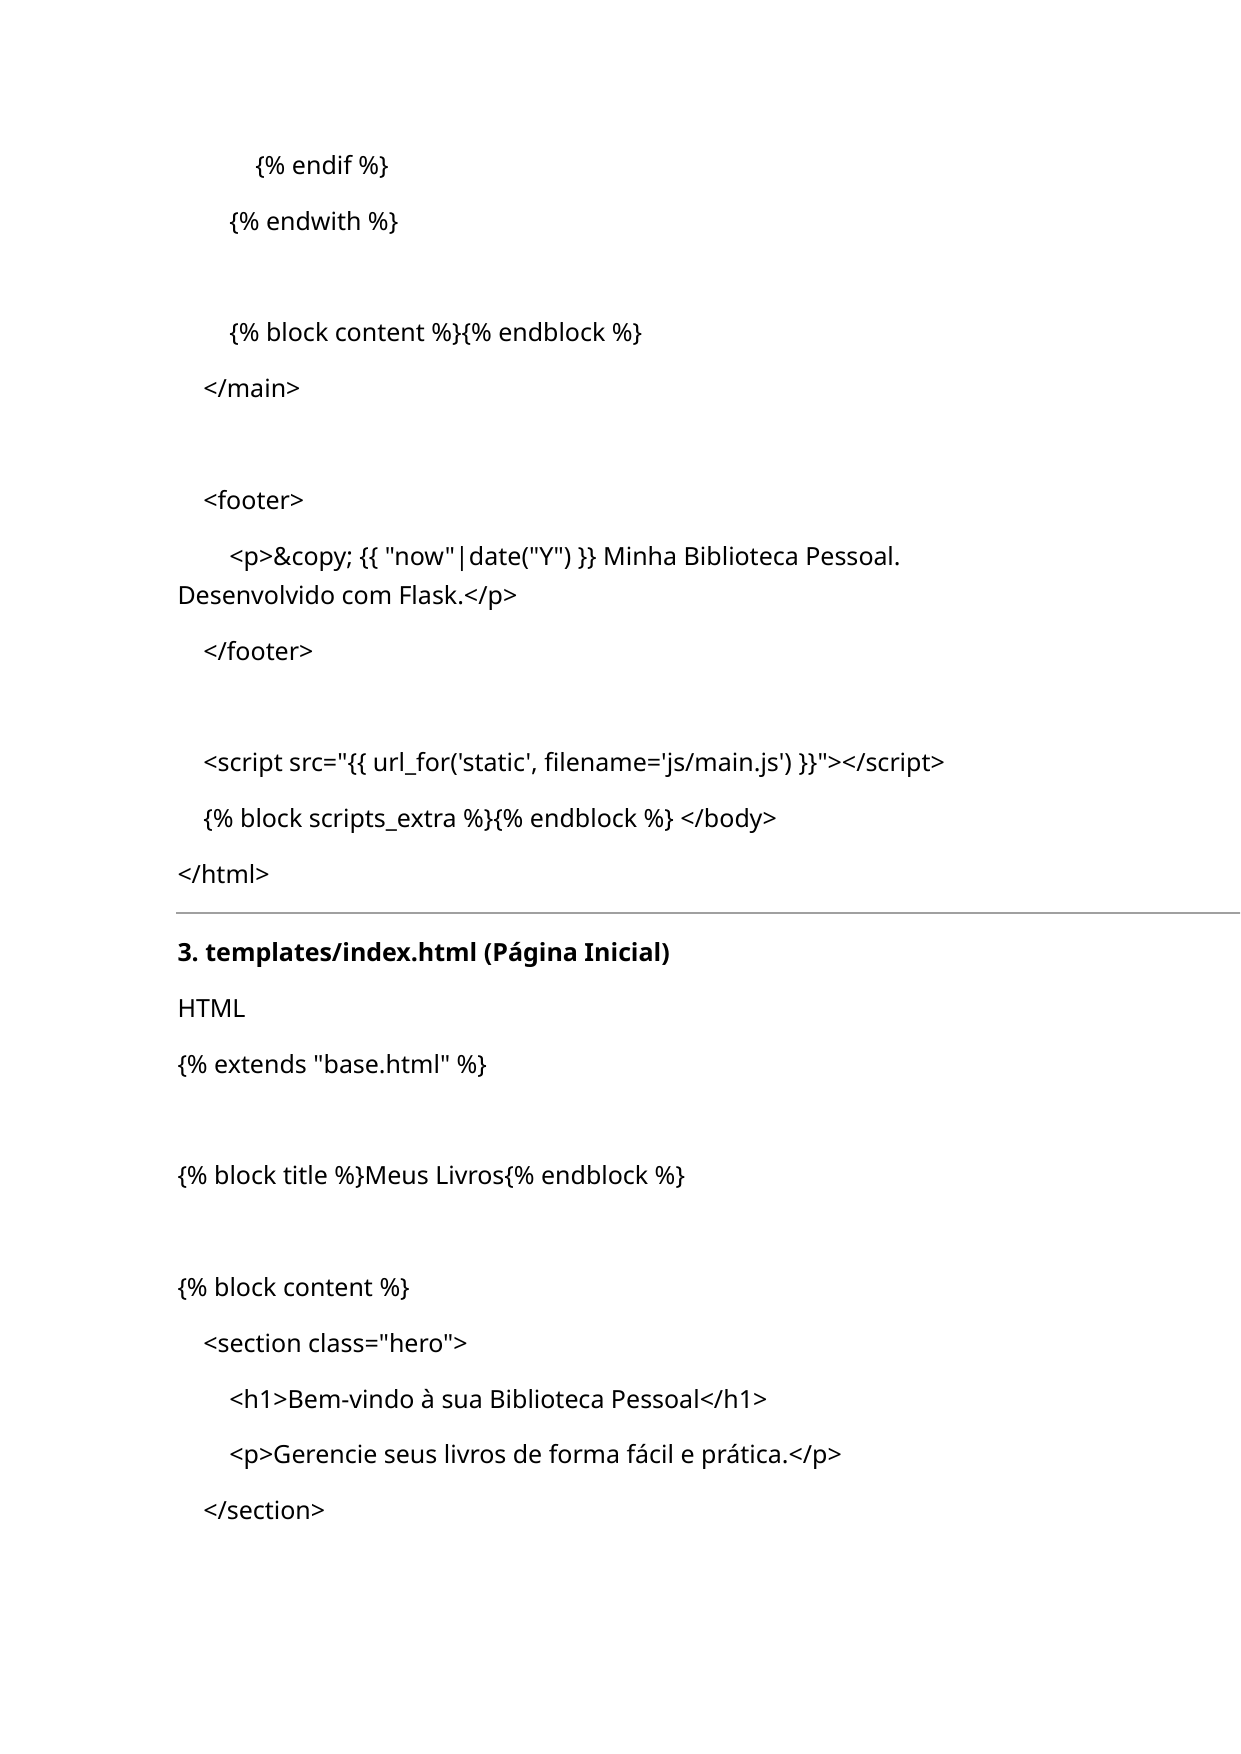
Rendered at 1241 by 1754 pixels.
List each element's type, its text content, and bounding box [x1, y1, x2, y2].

text <h1>Bem-vindo à sua Biblioteca Pessoal</h1> [177, 1381, 1063, 1415]
text <p>&copy; {{ "now"|date("Y") }} Minha Biblioteca Pessoal. Desenvolvido com Flask.</p> [177, 538, 1063, 612]
text <section class="hero"> [177, 1326, 1063, 1359]
text {% block scripts_extra %}{% endblock %} </body> [177, 801, 1063, 835]
text <footer> [177, 483, 1063, 517]
text HTML [177, 991, 1063, 1024]
text {% block content %}{% endblock %} [177, 315, 1063, 349]
text </footer> [177, 633, 1063, 667]
text </main> [177, 371, 1063, 405]
text 3. templates/index.html (Página Inicial) [177, 935, 1063, 969]
text {% block content %} [177, 1270, 1063, 1304]
text {% endif %} [177, 148, 1063, 182]
text <script src="{{ url_for('static', filename='js/main.js') }}"></script> [177, 745, 1063, 779]
text {% endwith %} [177, 203, 1063, 237]
text </section> [177, 1493, 1063, 1527]
text {% block title %}Meus Livros{% endblock %} [177, 1158, 1063, 1192]
text <p>Gerencie seus livros de forma fácil e prática.</p> [177, 1437, 1063, 1471]
text </html> [177, 857, 1063, 891]
text {% extends "base.html" %} [177, 1046, 1063, 1080]
